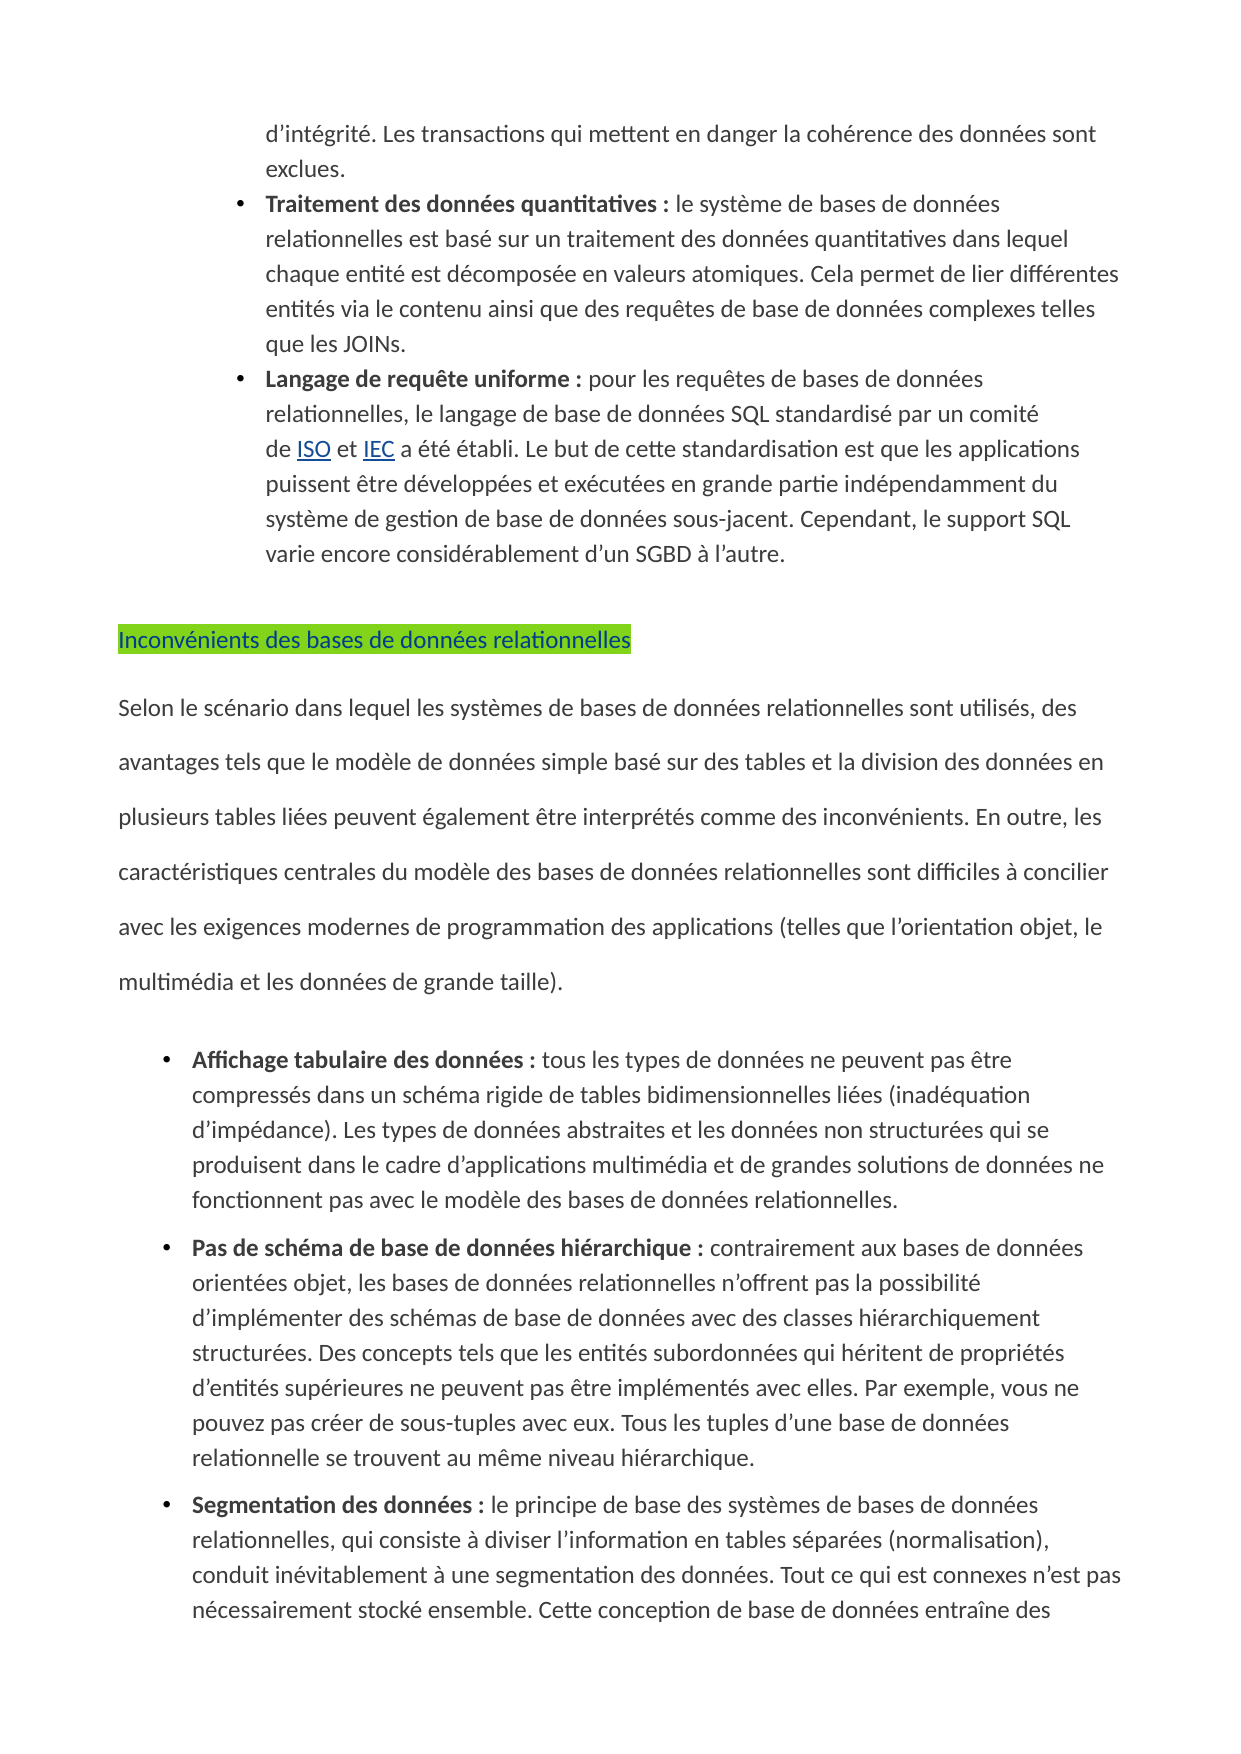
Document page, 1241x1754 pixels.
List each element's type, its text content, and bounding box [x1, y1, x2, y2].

list d’intégrité. Les transactions qui mettent en danger la cohérence des données sont exclues. [236, 118, 1122, 184]
list Langage de requête uniforme : pour les requêtes de bases de données relationnelles, le langage de base de données SQL standardisé par un comité de ISO et IEC a été établi. Le but de cette standardisation est que les applications puissent être développées et exécutées en grande partie indépendamment du système de gestion de base de données sous-jacent. Cependant, le support SQL varie encore considérablement d’un SGBD à l’autre. [236, 363, 1122, 569]
list Affichage tabulaire des données : tous les types de données ne peuvent pas être compressés dans un schéma rigide de tables bidimensionnelles liées (inadéquation d’impédance). Les types de données abstraites et les données non structurées qui se produisent dans le cadre d’applications multimédia et de grandes solutions de données ne fonctionnent pas avec le modèle des bases de données relationnelles. [162, 1044, 1122, 1215]
subtitle Inconvénients des bases de données relationnelles [118, 624, 1122, 654]
list Segmentation des données : le principe de base des systèmes de bases de données relationnelles, qui consiste à diviser l’information en tables séparées (normalisation), conduit inévitablement à une segmentation des données. Tout ce qui est connexes n’est pas nécessairement stocké ensemble. Cette conception de base de données entraîne des [162, 1489, 1122, 1625]
list Pas de schéma de base de données hiérarchique : contrairement aux bases de données orientées objet, les bases de données relationnelles n’offrent pas la possibilité d’implémenter des schémas de base de données avec des classes hiérarchiquement structurées. Des concepts tels que les entités subordonnées qui héritent de propriétés d’entités supérieures ne peuvent pas être implémentés avec elles. Par exemple, vous ne pouvez pas créer de sous-tuples avec eux. Tous les tuples d’une base de données relationnelle se trouvent au même niveau hiérarchique. [162, 1232, 1122, 1472]
text Selon le scénario dans lequel les systèmes de bases de données relationnelles sont utilisés, des avantages tels que le modèle de données simple basé sur des tables et la division des données en plusieurs tables liées peuvent également être interprétés comme des inconvénients. En outre, les caractéristiques centrales du modèle des bases de données relationnelles sont difficiles à concilier avec les exigences modernes de programmation des applications (telles que l’orientation objet, le multimédia et les données de grande taille). [118, 692, 1122, 997]
list Traitement des données quantitatives : le système de bases de données relationnelles est basé sur un traitement des données quantitatives dans lequel chaque entité est décomposée en valeurs atomiques. Cela permet de lier différentes entités via le contenu ainsi que des requêtes de base de données complexes telles que les JOINs. [236, 188, 1122, 359]
